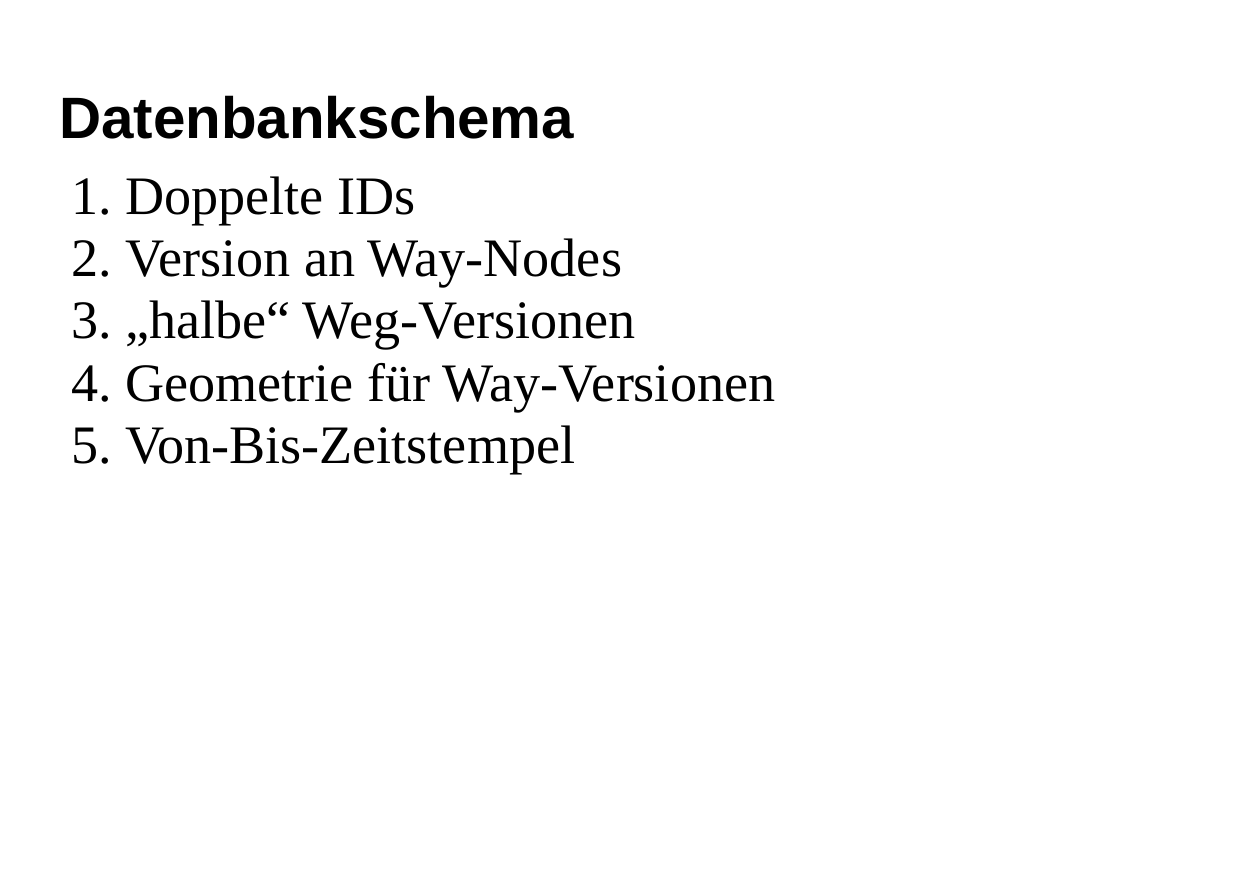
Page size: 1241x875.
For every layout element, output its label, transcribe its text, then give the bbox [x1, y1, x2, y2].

list Doppelte IDs [71, 164, 1181, 226]
list „halbe“ Weg-Versionen [71, 288, 1181, 351]
list Version an Way-Nodes [71, 226, 1181, 288]
list Von-Bis-Zeitstempel [71, 413, 1181, 475]
list Geometrie für Way-Versionen [71, 351, 1181, 413]
subtitle Datenbankschema [59, 84, 1181, 151]
